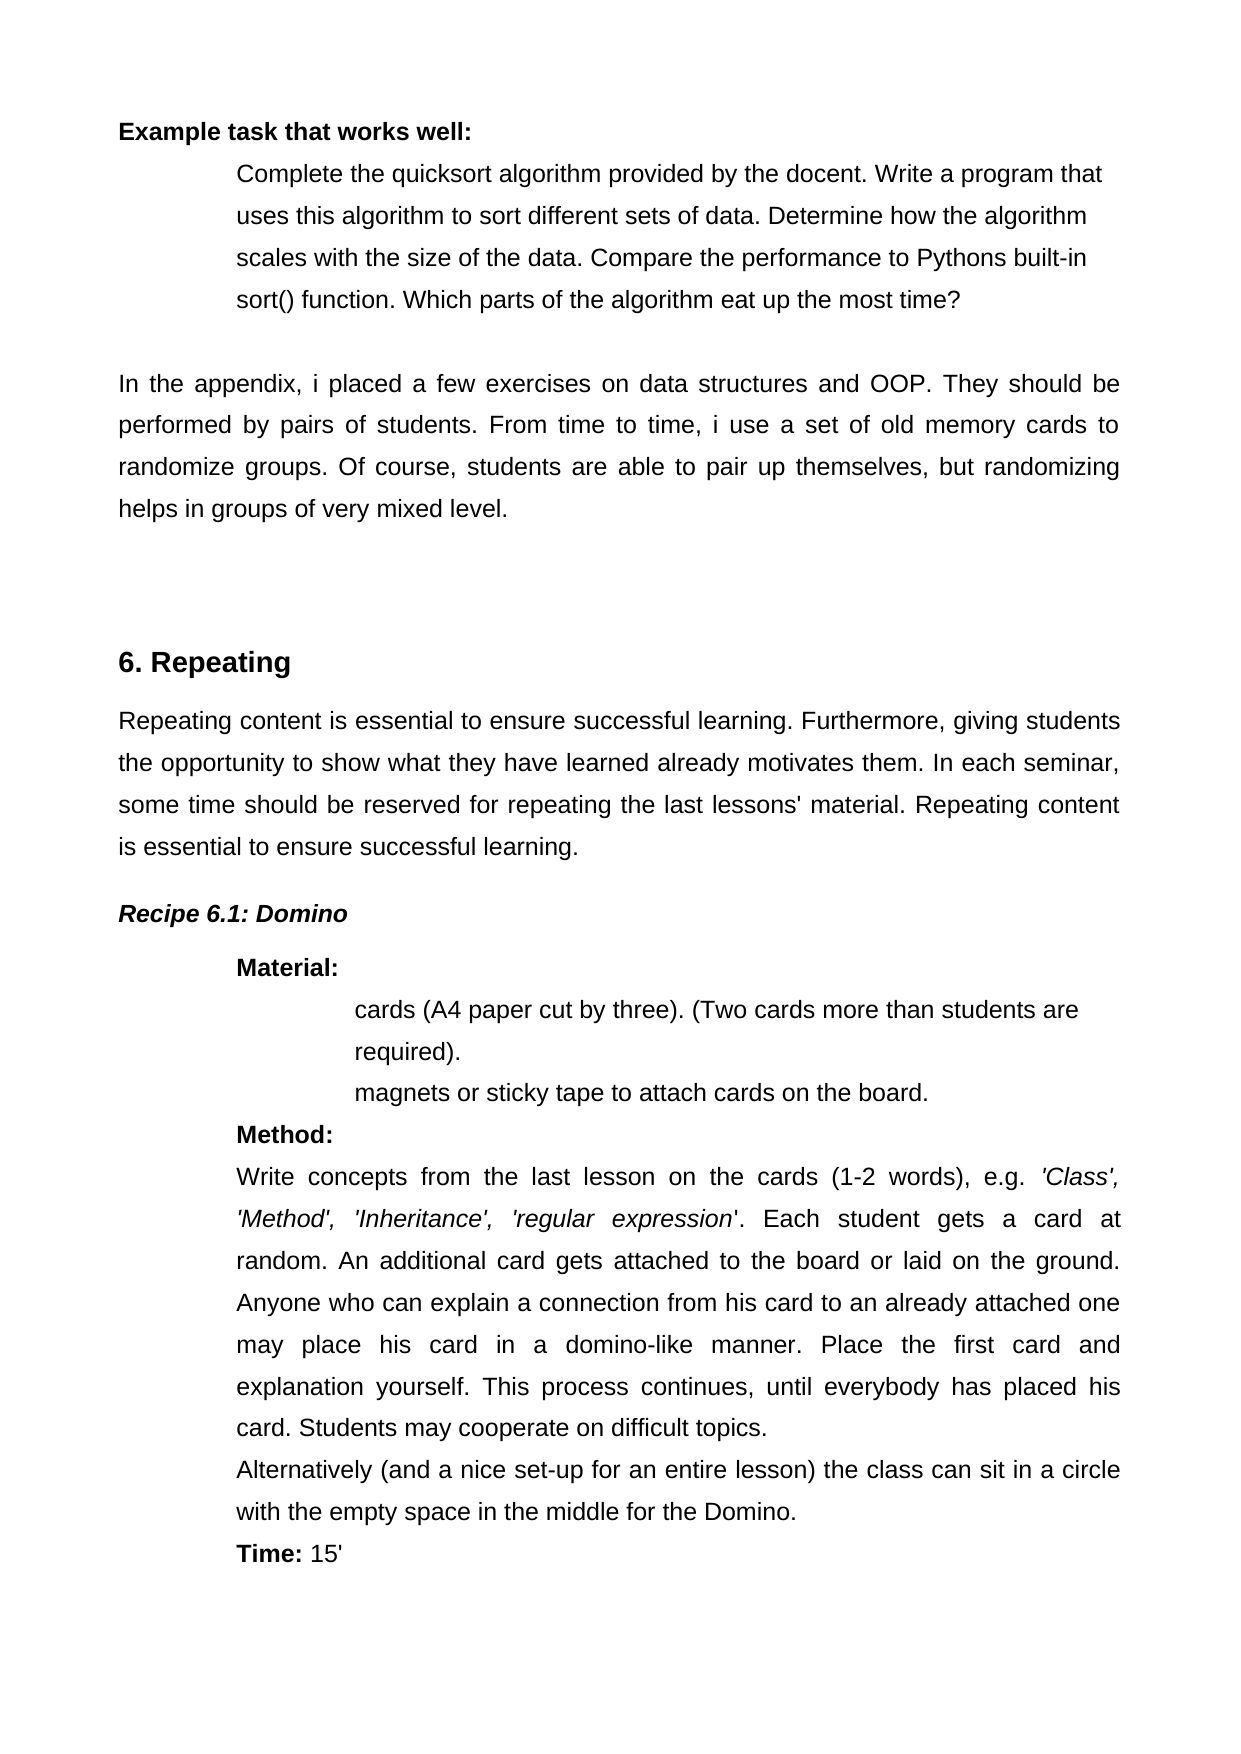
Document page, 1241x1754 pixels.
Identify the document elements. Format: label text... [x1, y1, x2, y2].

text cards (A4 paper cut by three). (Two cards more than students are required). [354, 995, 1122, 1065]
subtitle 6. Repeating [118, 646, 1122, 678]
text Time: 15' [236, 1540, 1122, 1568]
text Repeating content is essential to ensure successful learning. Furthermore, giving students the opportunity to show what they have learned already motivates them. In each seminar, some time should be reserved for repeating the last lessons' material. Repeating content is essential to ensure successful learning. [118, 707, 1122, 861]
text Material: [236, 953, 1122, 981]
text Write concepts from the last lesson on the cards (1-2 words), e.g. 'Class', 'Method', 'Inheritance', 'regular expression'. Each student gets a card at random. An additional card gets attached to the board or laid on the ground. Anyone who can explain a connection from his card to an already attached one may place his card in a domino-like manner. Place the first card and explanation yourself. This process continues, until everybody has placed his card. Students may cooperate on difficult topics. [236, 1163, 1122, 1442]
subtitle Recipe 6.1: Domino [118, 899, 1122, 927]
text Example task that works well: [118, 118, 1122, 146]
text Complete the quicksort algorithm provided by the docent. Write a program that uses this algorithm to sort different sets of data. Determine how the algorithm scales with the size of the data. Compare the performance to Pythons built-in sort() function. Which parts of the algorithm eat up the most time? [236, 160, 1122, 313]
text Alternatively (and a nice set-up for an entire lesson) the class can sit in a circle with the empty space in the middle for the Domino. [236, 1456, 1122, 1526]
text Method: [236, 1121, 1122, 1149]
text magnets or sticky tape to attach cards on the board. [354, 1079, 1122, 1107]
text In the appendix, i placed a few exercises on data structures and OOP. They should be performed by pairs of students. From time to time, i use a set of old memory cards to randomize groups. Of course, students are able to pair up themselves, but randomizing helps in groups of very mixed level. [118, 369, 1122, 523]
